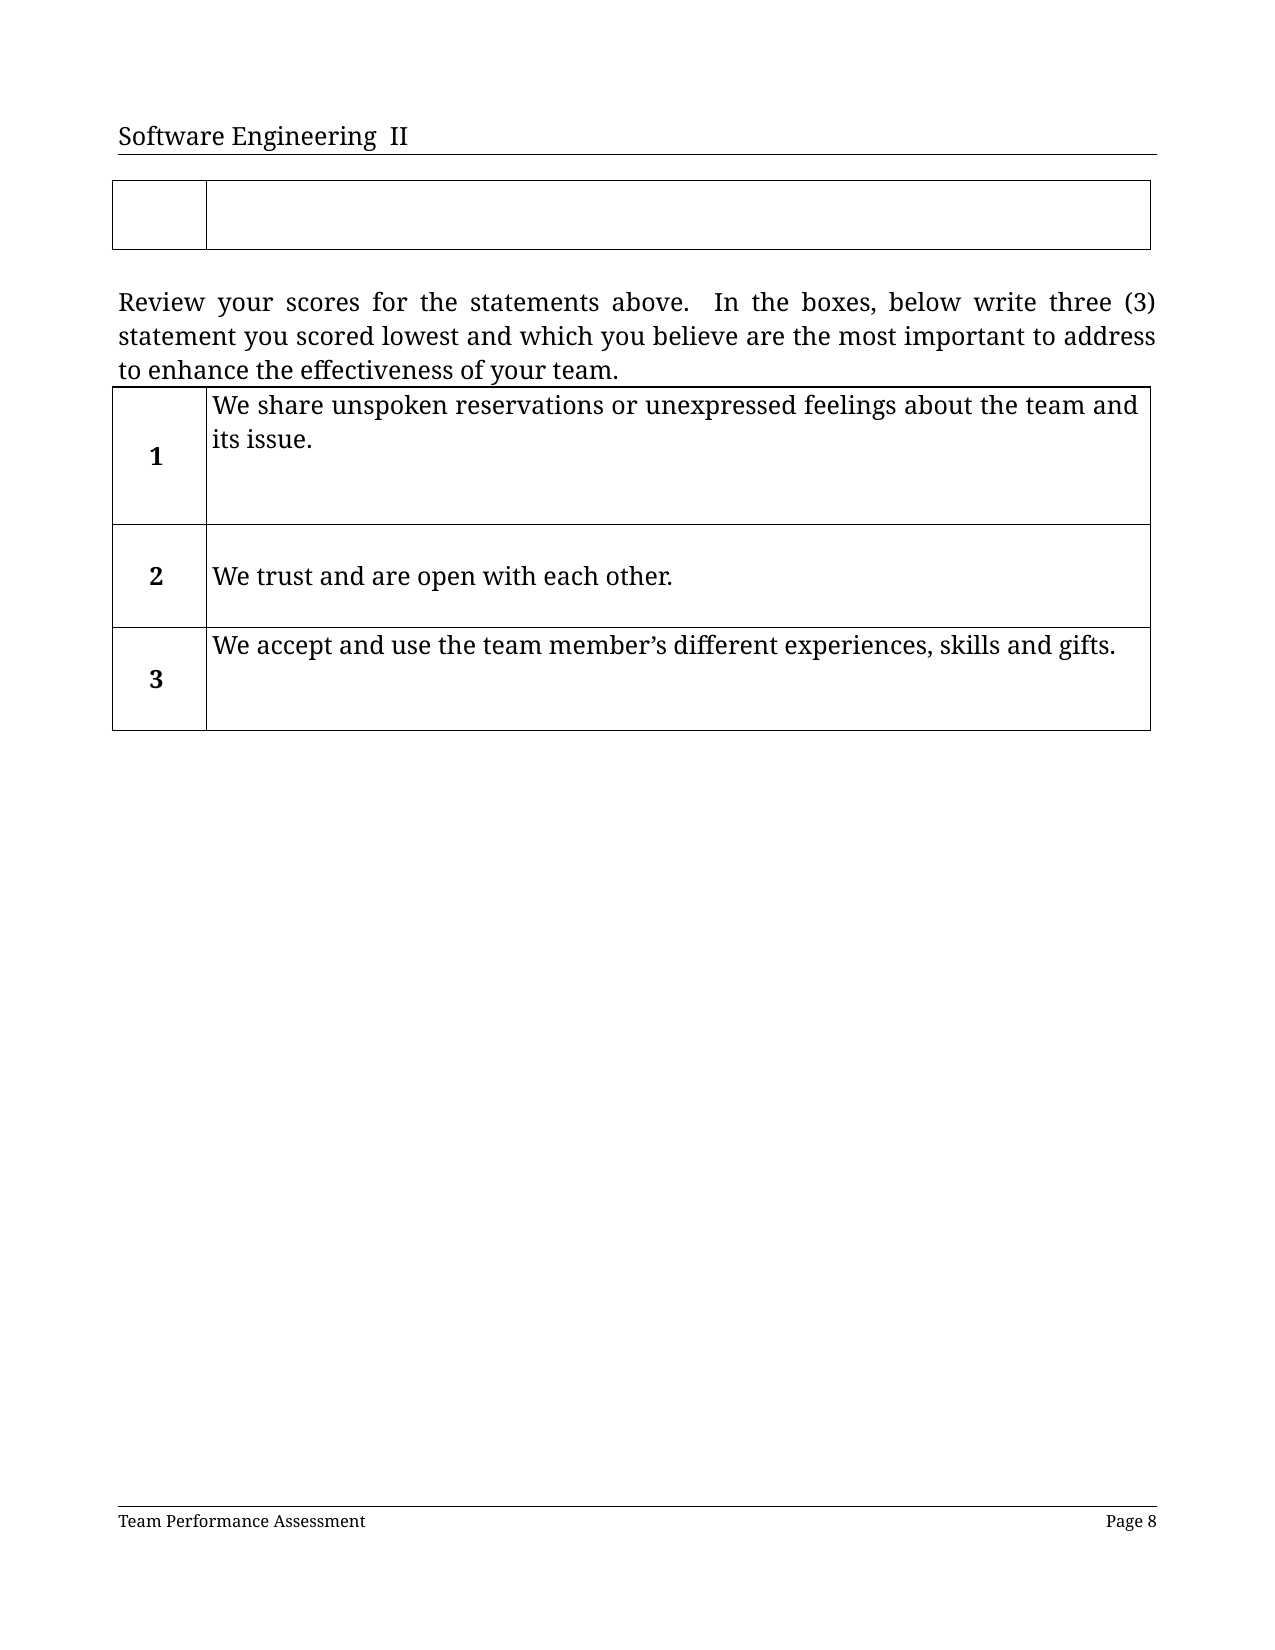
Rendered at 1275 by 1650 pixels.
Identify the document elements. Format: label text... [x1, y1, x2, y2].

table_header 1 [113, 388, 206, 524]
table_cell [113, 181, 206, 249]
text Review your scores for the statements above. In the boxes, below write three (3) statement you scored lowest and which you believe are the most important to address to enhance the effectiveness of your team. [118, 284, 1157, 386]
table_header We share unspoken reservations or unexpressed feelings about the team and its issue. [207, 388, 1150, 524]
table_cell We trust and are open with each other. [207, 525, 1150, 627]
table_cell 3 [113, 628, 206, 730]
table_cell 2 [113, 525, 206, 627]
table_cell We accept and use the team member’s different experiences, skills and gifts. [207, 628, 1150, 730]
table_cell [207, 181, 1150, 249]
